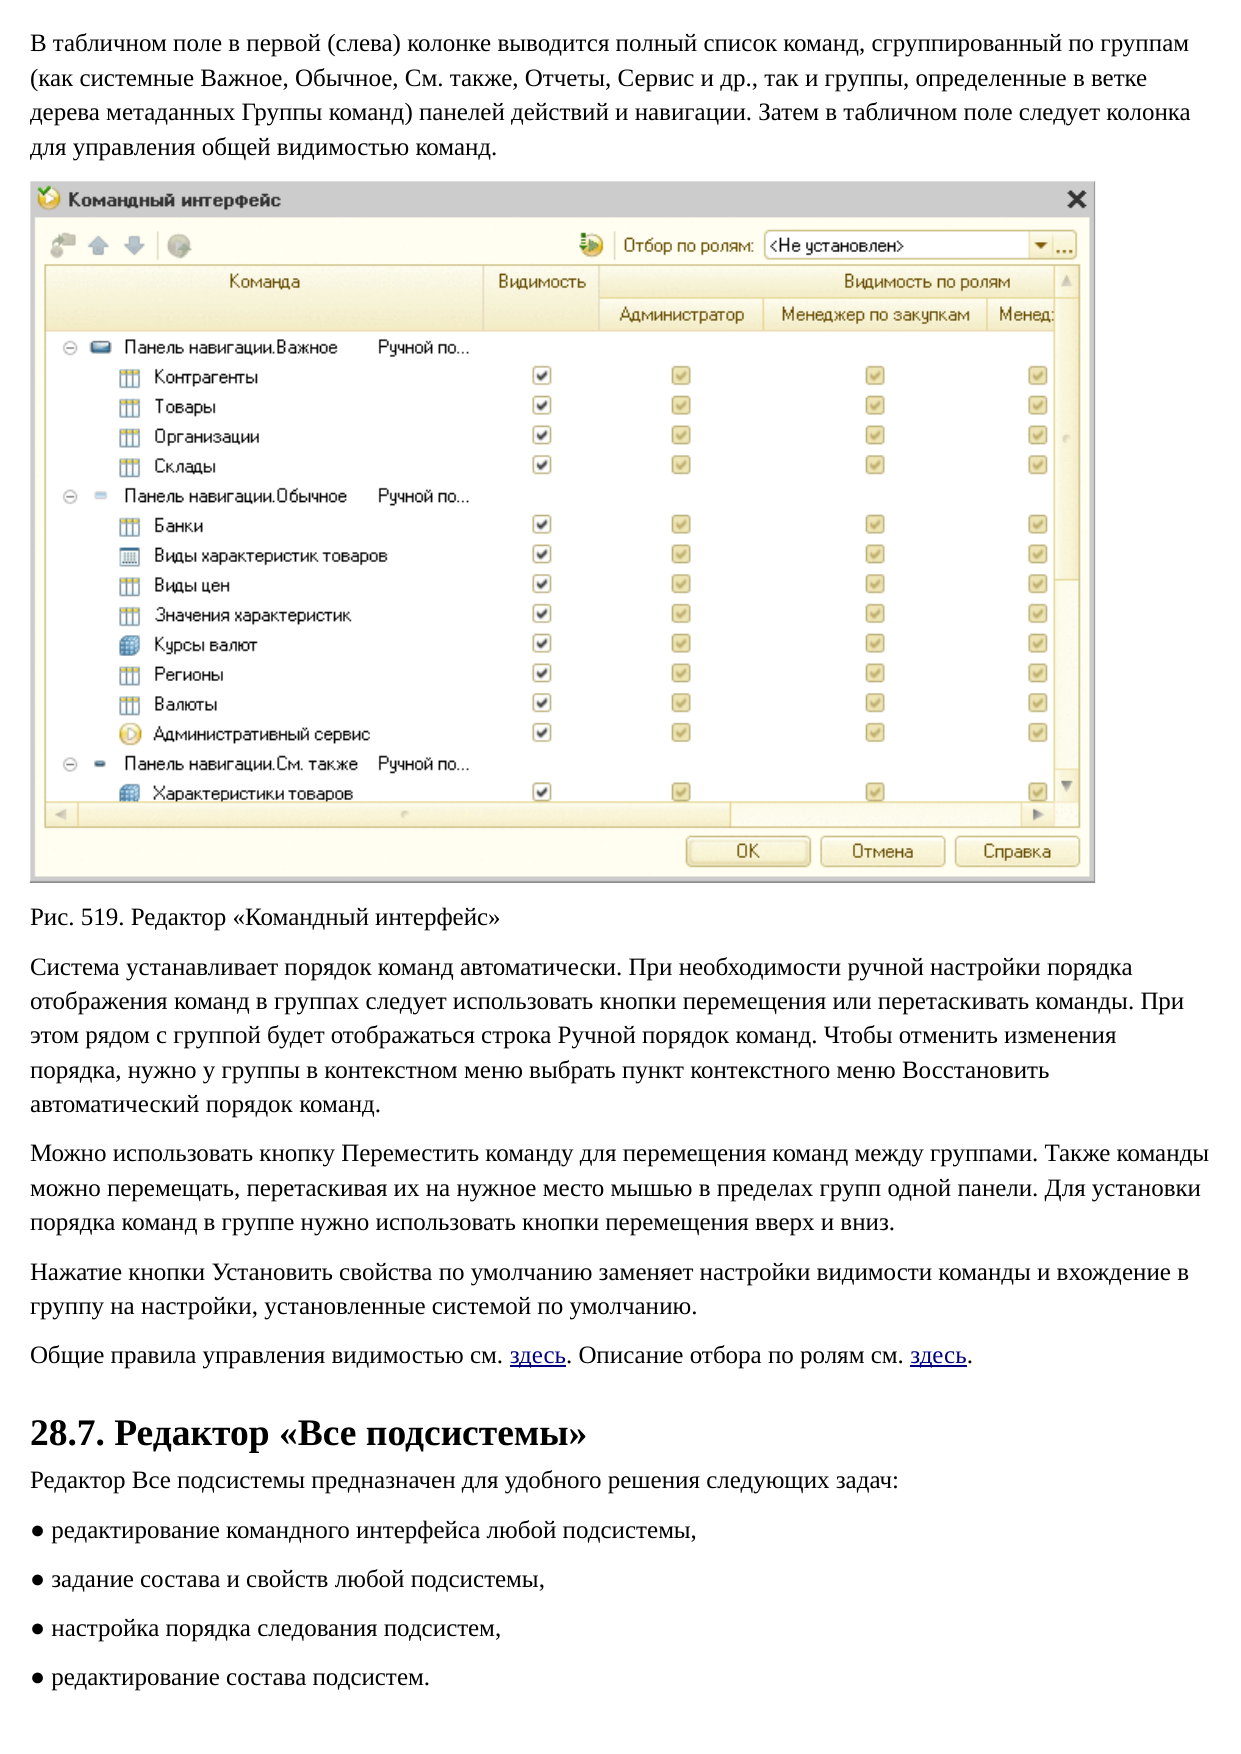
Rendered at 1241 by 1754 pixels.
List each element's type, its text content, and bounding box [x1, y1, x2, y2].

text Нажатие кнопки Установить свойства по умолчанию заменяет настройки видимости команды и вхождение в группу на настройки, установленные системой по умолчанию. [30, 1257, 1211, 1320]
picture [29, 180, 1096, 883]
text Можно использовать кнопку Переместить команду для перемещения команд между группами. Также команды можно перемещать, перетаскивая их на нужное место мышью в пределах групп одной панели. Для установки порядка команд в группе нужно использовать кнопки перемещения вверх и вниз. [30, 1138, 1211, 1236]
text Рис. 519. Редактор «Командный интерфейс» [30, 902, 1211, 931]
text В табличном поле в первой (слева) колонке выводится полный список команд, сгруппированный по группам (как системные Важное, Обычное, См. также, Отчеты, Сервис и др., так и группы, определенные в ветке дерева метаданных Группы команд) панелей действий и навигации. Затем в табличном поле следует колонка для управления общей видимостью команд. [30, 28, 1211, 160]
text Общие правила управления видимостью см. здесь. Описание отбора по ролям см. здесь. [30, 1340, 1211, 1369]
text ● настройка порядка следования подсистем, [30, 1613, 1211, 1642]
text ● редактирование командного интерфейса любой подсистемы, [30, 1515, 1211, 1543]
text ● редактирование состава подсистем. [30, 1662, 1211, 1691]
text Редактор Все подсистемы предназначен для удобного решения следующих задач: [30, 1466, 1211, 1494]
text Система устанавливает порядок команд автоматически. При необходимости ручной настройки порядка отображения команд в группах следует использовать кнопки перемещения или перетаскивать команды. При этом рядом с группой будет отображаться строка Ручной порядок команд. Чтобы отменить изменения порядка, нужно у группы в контекстном меню выбрать пункт контекстного меню Восстановить автоматический порядок команд. [30, 952, 1211, 1118]
subtitle 28.7. Редактор «Все подсистемы» [30, 1410, 1211, 1453]
text ● задание состава и свойств любой подсистемы, [30, 1564, 1211, 1592]
